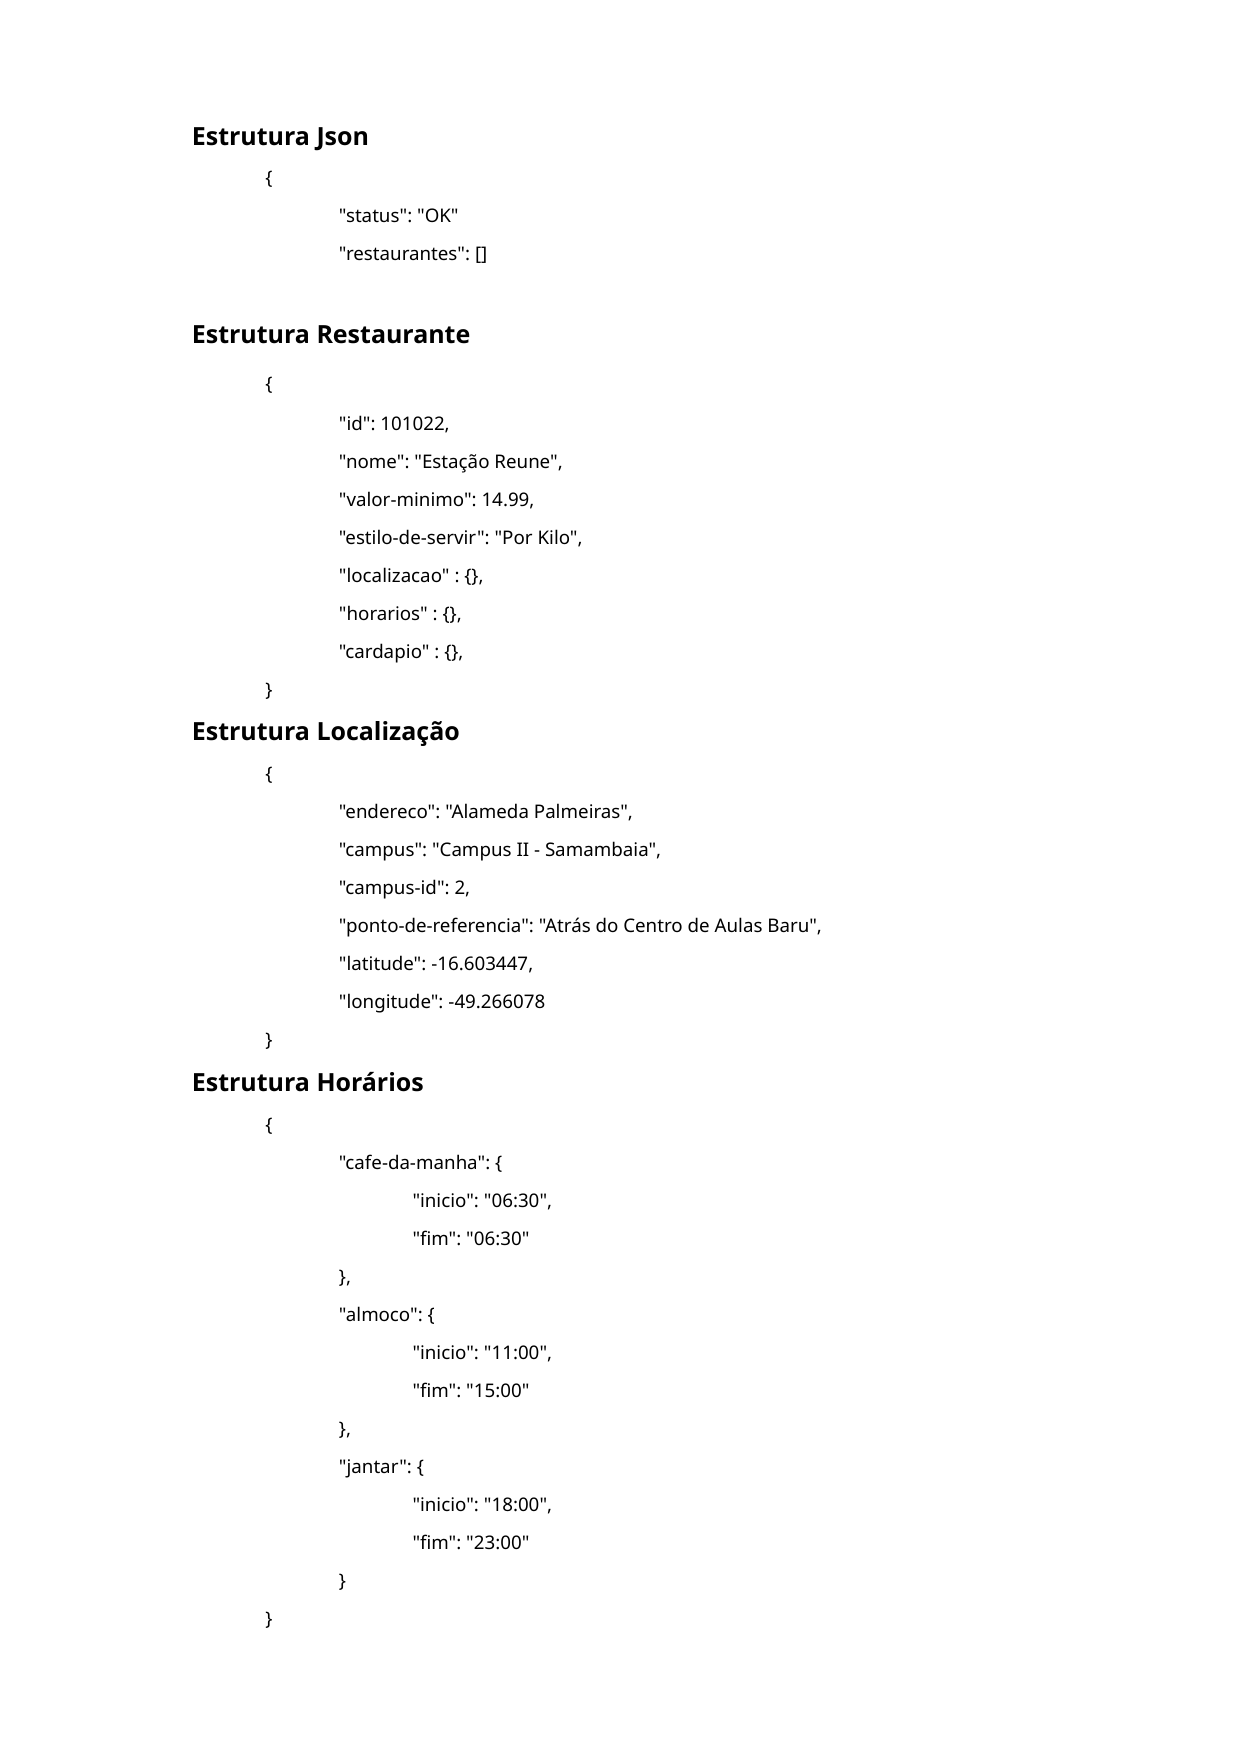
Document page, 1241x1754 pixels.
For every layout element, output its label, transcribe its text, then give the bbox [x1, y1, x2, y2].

text Estrutura Localização [118, 714, 1122, 748]
text { [118, 1111, 1122, 1137]
text } [118, 1027, 1122, 1052]
text Estrutura Horários [118, 1065, 1122, 1099]
text "horarios" : {}, [118, 600, 1122, 626]
text "cardapio" : {}, [118, 638, 1122, 663]
text "estilo-de-servir": "Por Kilo", [118, 524, 1122, 549]
text "fim": "23:00" [118, 1529, 1122, 1555]
text Estrutura Restaurante [118, 317, 1122, 351]
text "status": "OK" [118, 203, 1122, 228]
text "valor-minimo": 14.99, [118, 486, 1122, 511]
text "localizacao" : {}, [118, 562, 1122, 587]
text } [118, 1606, 1122, 1631]
text "restaurantes": [] [118, 241, 1122, 266]
text } [118, 676, 1122, 702]
text }, [118, 1263, 1122, 1289]
text "id": 101022, [118, 410, 1122, 435]
text "ponto-de-referencia": "Atrás do Centro de Aulas Baru", [118, 913, 1122, 938]
text "latitude": -16.603447, [118, 951, 1122, 976]
text "inicio": "06:30", [118, 1187, 1122, 1213]
text "almoco": { [118, 1301, 1122, 1327]
text "inicio": "18:00", [118, 1492, 1122, 1517]
text "jantar": { [118, 1453, 1122, 1479]
text "cafe-da-manha": { [118, 1149, 1122, 1175]
text { [118, 761, 1122, 786]
text "nome": "Estação Reune", [118, 448, 1122, 473]
text "fim": "06:30" [118, 1225, 1122, 1251]
text "inicio": "11:00", [118, 1339, 1122, 1365]
text "campus-id": 2, [118, 875, 1122, 900]
text "fim": "15:00" [118, 1377, 1122, 1403]
text "longitude": -49.266078 [118, 989, 1122, 1014]
text Estrutura Json [118, 118, 1122, 152]
text "campus": "Campus II - Samambaia", [118, 837, 1122, 862]
text } [118, 1568, 1122, 1593]
text }, [118, 1416, 1122, 1441]
text "endereco": "Alameda Palmeiras", [118, 799, 1122, 824]
text { [118, 363, 1122, 397]
text { [118, 165, 1122, 190]
